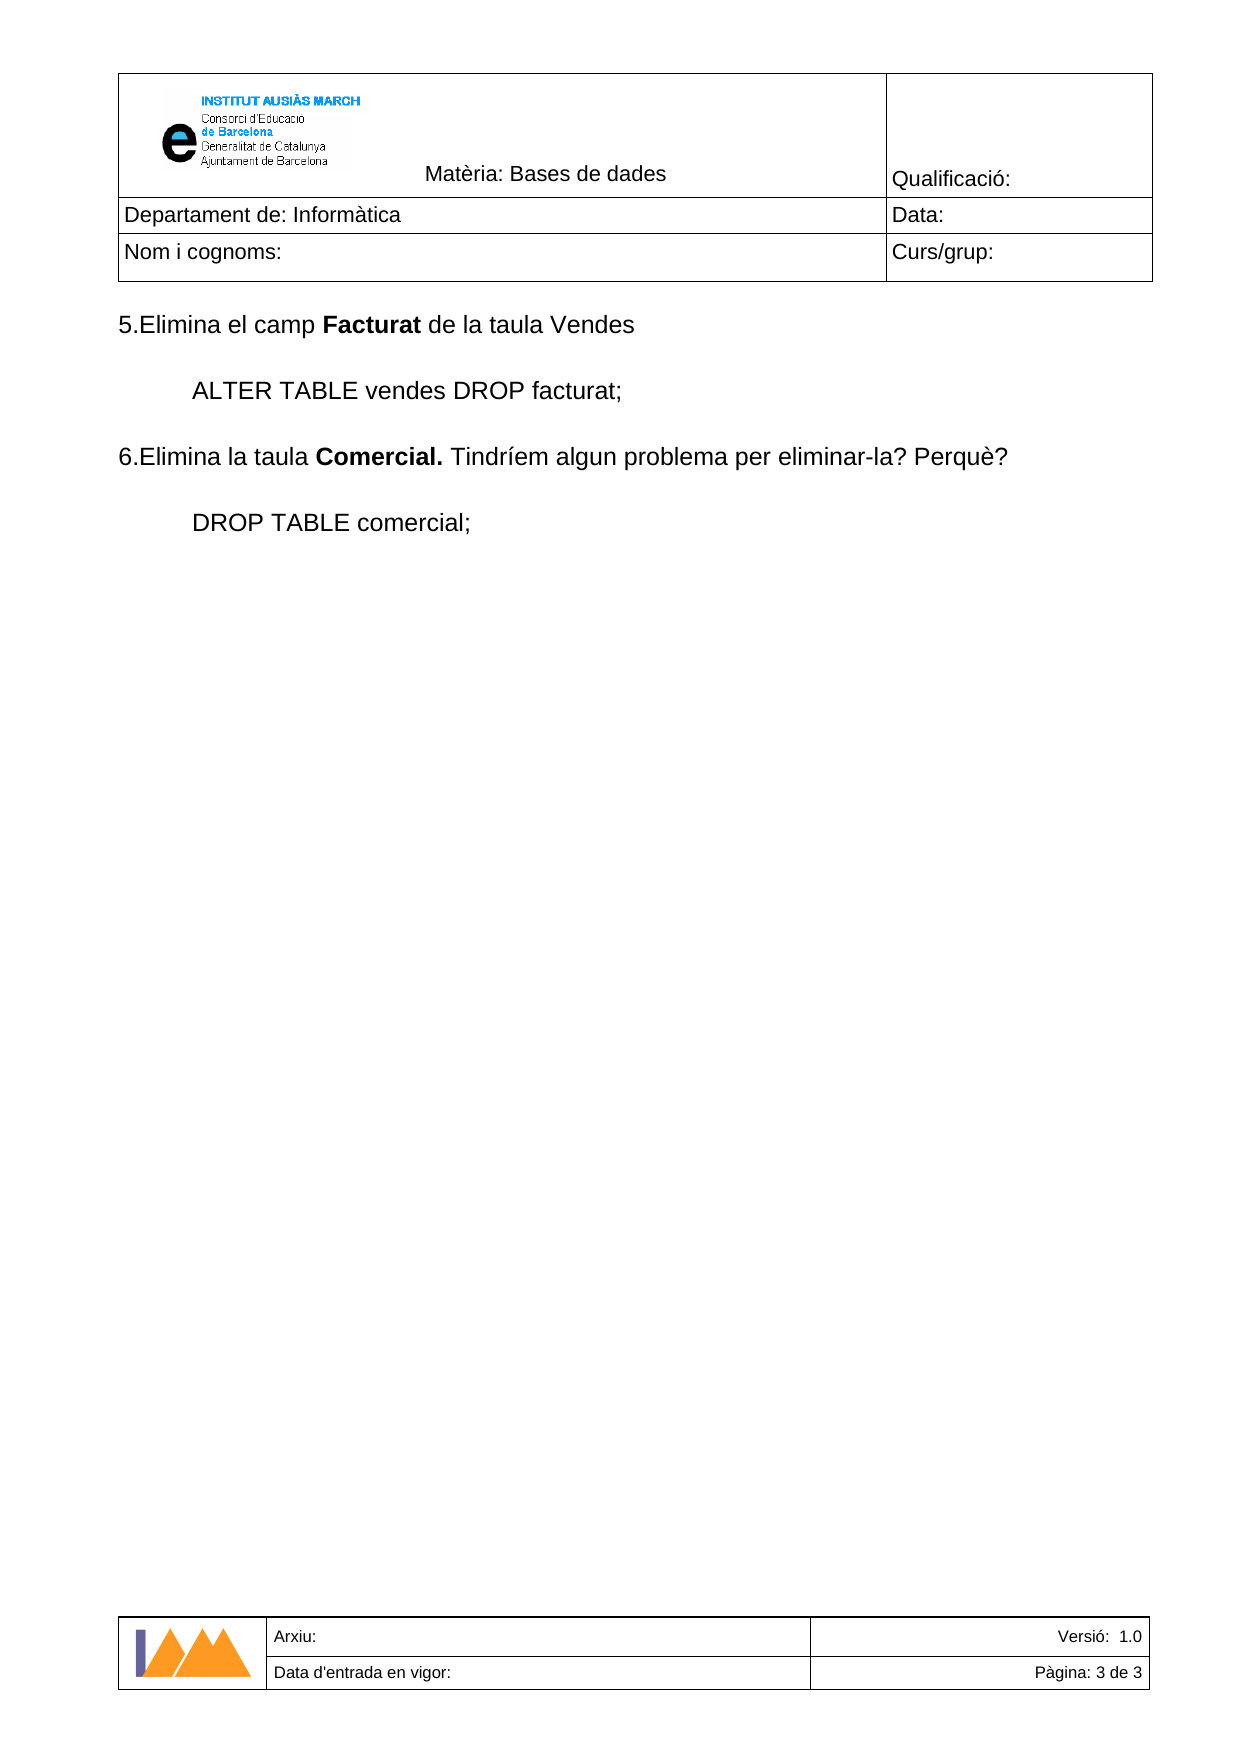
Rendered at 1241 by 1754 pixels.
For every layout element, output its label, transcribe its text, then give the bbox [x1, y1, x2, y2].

text DROP TABLE comercial; [118, 508, 1152, 537]
text ALTER TABLE vendes DROP facturat; [118, 376, 1152, 405]
list Elimina el camp Facturat de la taula Vendes [118, 310, 1152, 339]
picture [161, 87, 367, 173]
picture [126, 1617, 259, 1688]
list Elimina la taula Comercial. Tindríem algun problema per eliminar-la? Perquè? [118, 442, 1152, 471]
